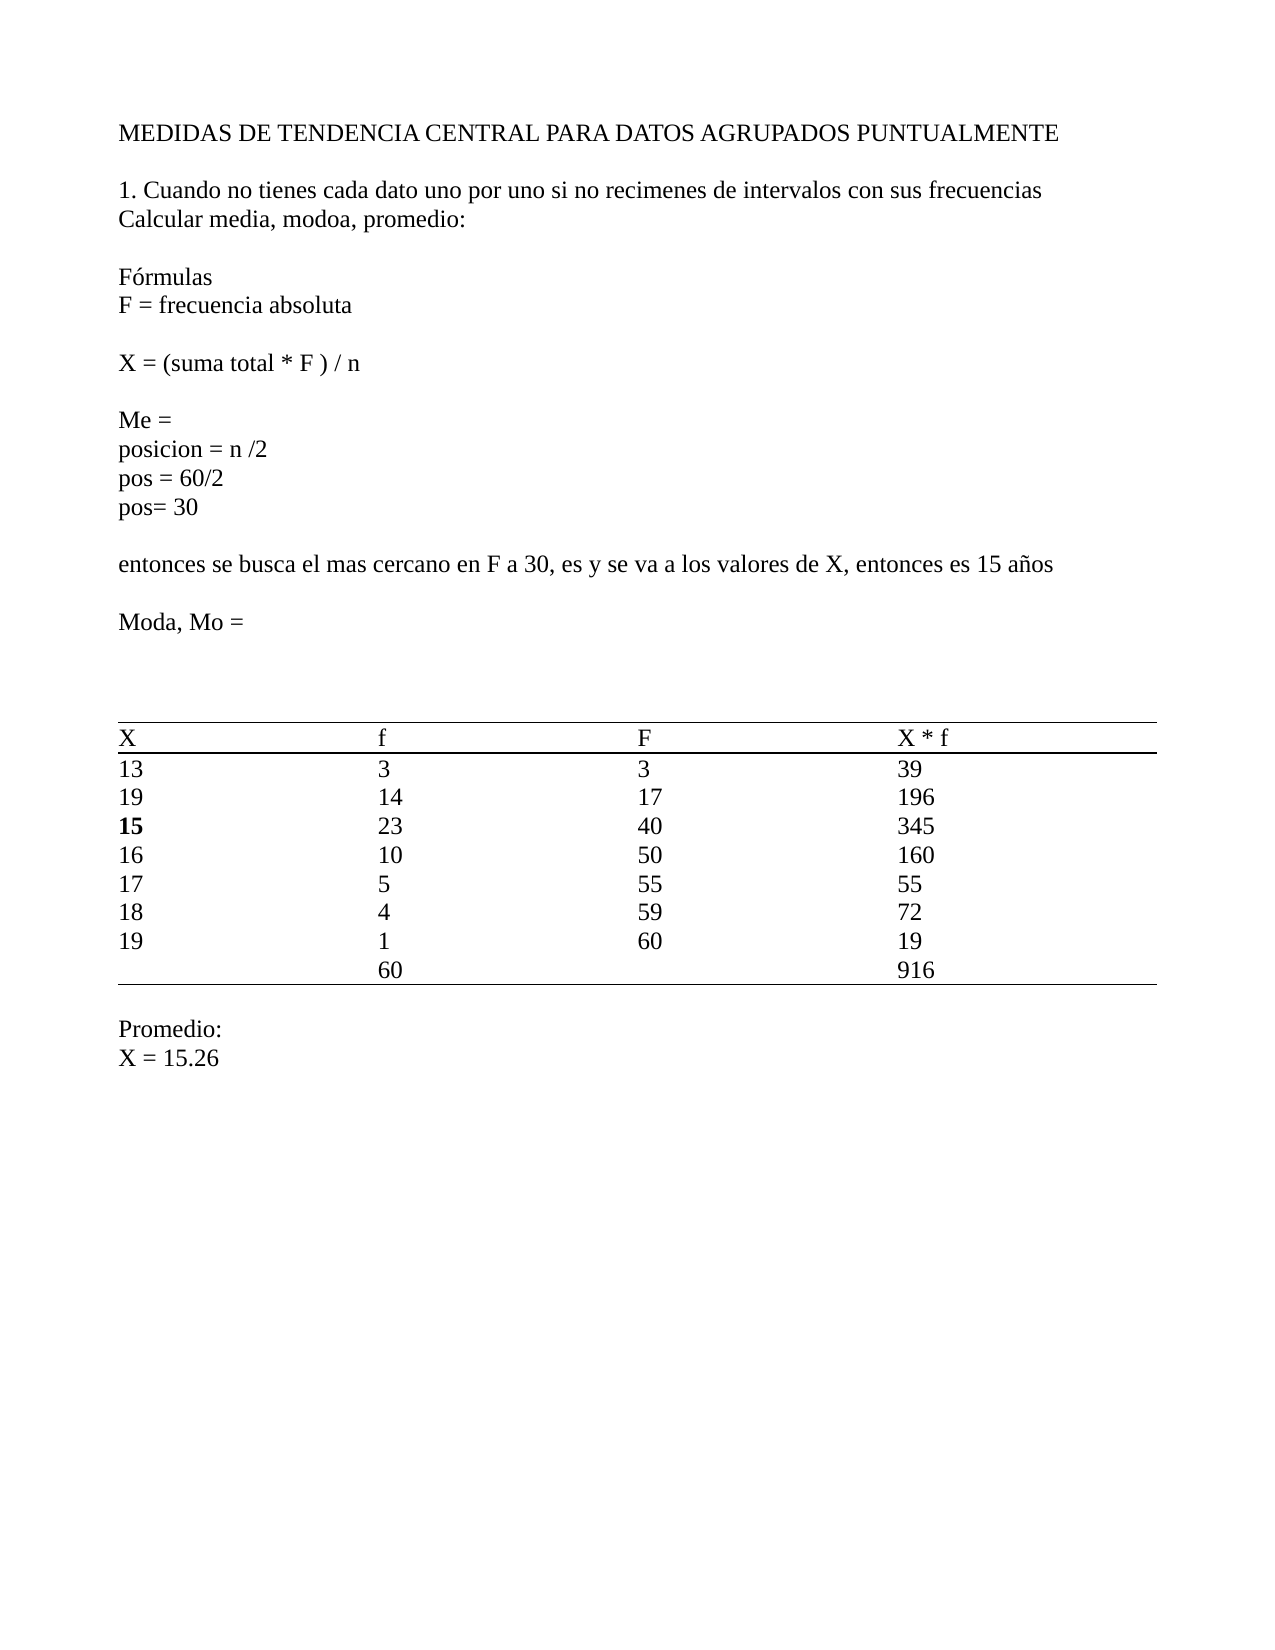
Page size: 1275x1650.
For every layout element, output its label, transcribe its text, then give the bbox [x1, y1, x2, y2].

table_cell 39 [897, 754, 1157, 782]
text F = frecuencia absoluta [118, 291, 1157, 319]
table_cell 18 [118, 898, 378, 926]
text Promedio: [118, 1014, 1157, 1043]
table_cell 3 [378, 754, 637, 782]
table_cell 55 [897, 869, 1157, 897]
table_cell 4 [378, 898, 637, 926]
table_cell 40 [638, 811, 897, 840]
table_cell 160 [897, 840, 1157, 869]
text entonces se busca el mas cercano en F a 30, es y se va a los valores de X, entonces es 15 años [118, 549, 1157, 578]
table_cell 60 [378, 955, 637, 984]
table_cell 14 [378, 783, 637, 811]
table_cell 196 [897, 783, 1157, 811]
table_cell 13 [118, 754, 378, 782]
table_header F [638, 723, 897, 752]
text X = (suma total * F ) / n [118, 348, 1157, 377]
text 1. Cuando no tienes cada dato uno por uno si no recimenes de intervalos con sus frecuencias [118, 176, 1157, 204]
text pos = 60/2 [118, 463, 1157, 492]
table_cell 5 [378, 869, 637, 897]
text Me = [118, 406, 1157, 434]
text Calcular media, modoa, promedio: [118, 204, 1157, 233]
table_cell 59 [638, 898, 897, 926]
table_cell 1 [378, 926, 637, 955]
text MEDIDAS DE TENDENCIA CENTRAL PARA DATOS AGRUPADOS PUNTUALMENTE [118, 118, 1157, 147]
table_header X [118, 723, 378, 752]
table_cell 15 [118, 811, 378, 840]
table_cell 17 [638, 783, 897, 811]
table_cell 55 [638, 869, 897, 897]
table_header X * f [897, 723, 1157, 752]
table_cell 23 [378, 811, 637, 840]
table_cell 50 [638, 840, 897, 869]
table_cell 19 [118, 783, 378, 811]
table_cell 19 [897, 926, 1157, 955]
table_header f [378, 723, 637, 752]
table_cell 17 [118, 869, 378, 897]
table_cell 916 [897, 955, 1157, 984]
text pos= 30 [118, 492, 1157, 521]
text Fórmulas [118, 262, 1157, 291]
table_cell 3 [638, 754, 897, 782]
table_cell 60 [638, 926, 897, 955]
text posicion = n /2 [118, 434, 1157, 463]
table_cell 345 [897, 811, 1157, 840]
table_cell [118, 955, 378, 984]
text Moda, Mo = [118, 607, 1157, 636]
table_cell 19 [118, 926, 378, 955]
table_cell 72 [897, 898, 1157, 926]
table_cell 16 [118, 840, 378, 869]
table_cell 10 [378, 840, 637, 869]
text X = 15.26 [118, 1043, 1157, 1072]
table_cell [638, 955, 897, 984]
